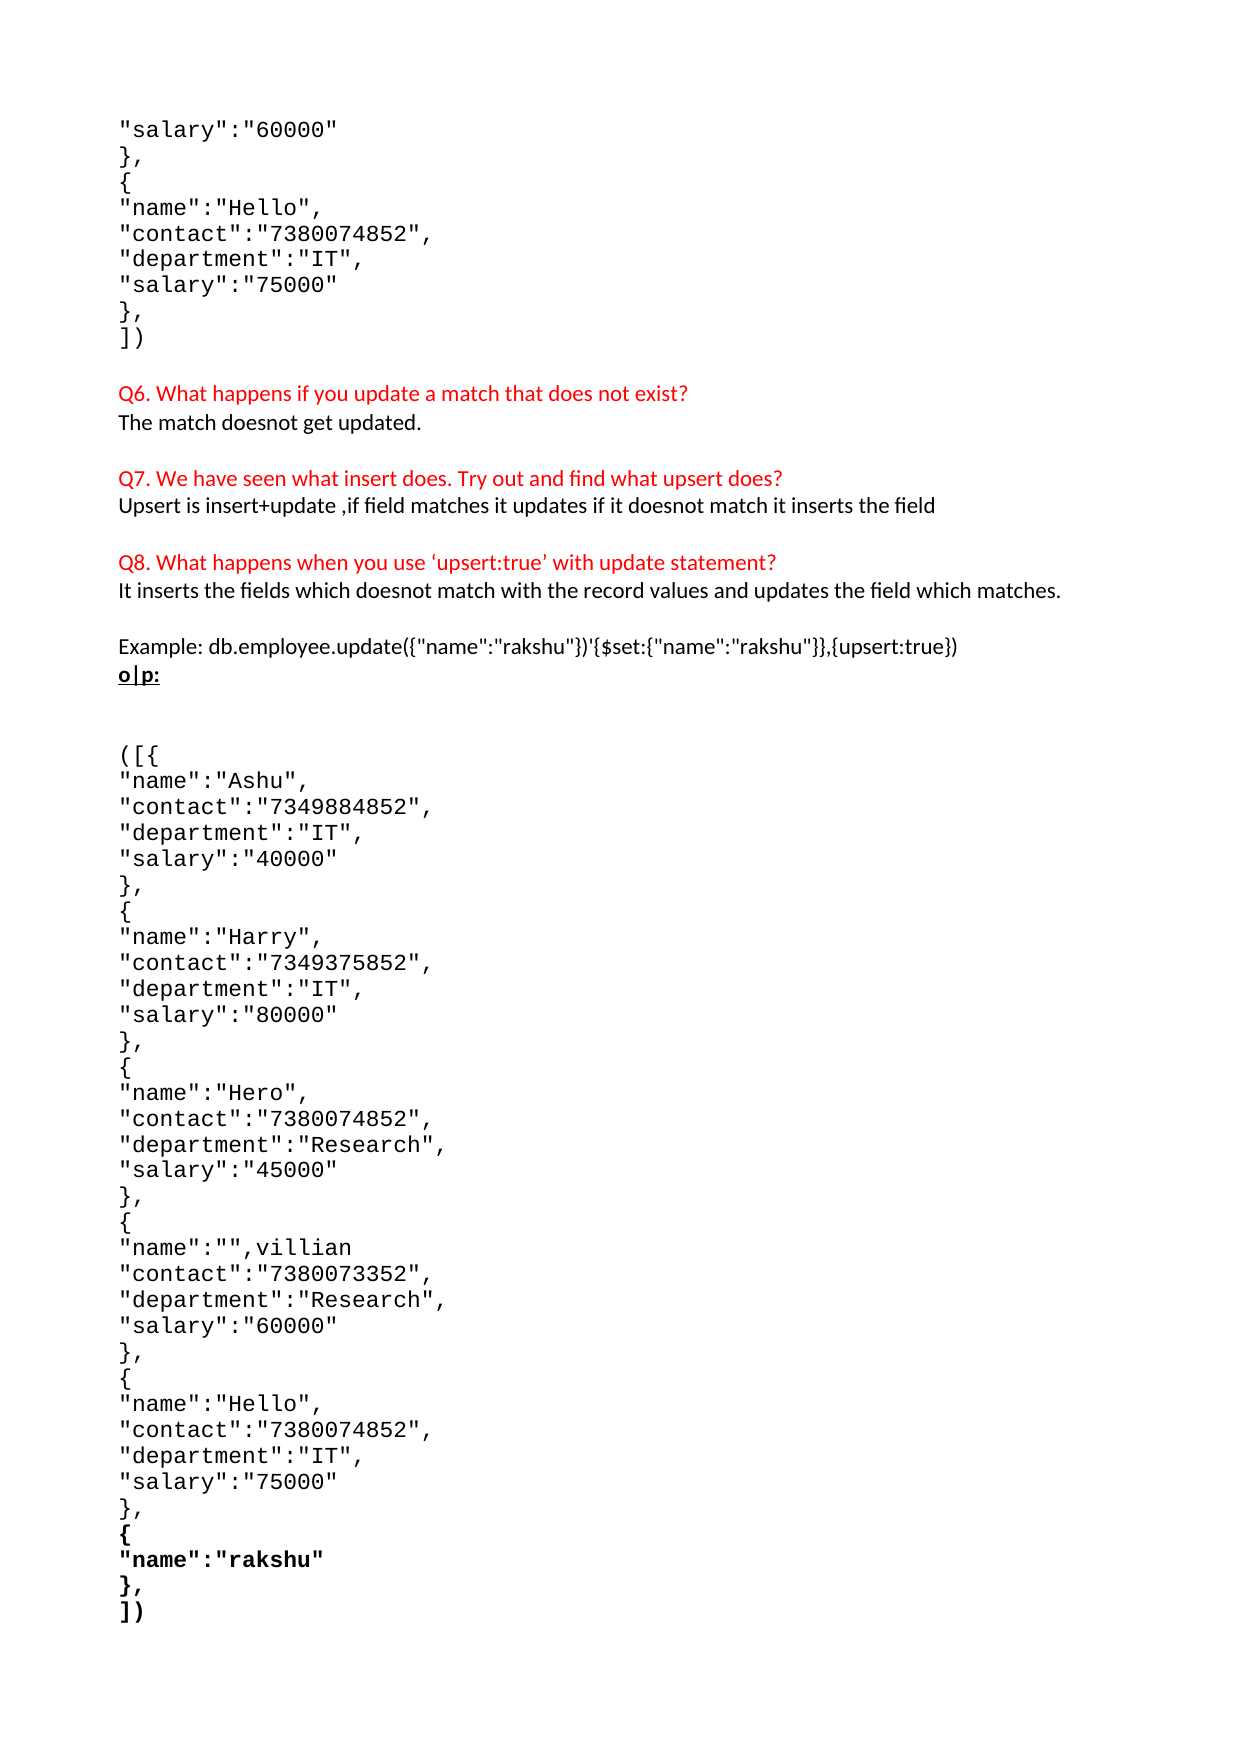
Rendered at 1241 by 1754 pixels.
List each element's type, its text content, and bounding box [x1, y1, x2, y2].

text "name":"Hello", [118, 196, 1122, 222]
text "department":"IT", [118, 822, 1122, 848]
text Q6. What happens if you update a match that does not exist? [118, 379, 1122, 408]
text o|p: [118, 660, 1122, 688]
text { [118, 1211, 1122, 1237]
text "name":"Hello", [118, 1392, 1122, 1418]
text "department":"IT", [118, 248, 1122, 274]
text "salary":"45000" [118, 1159, 1122, 1185]
text Upsert is insert+update ,if field matches it updates if it doesnot match it inserts the field [118, 492, 1122, 520]
text ([{ [118, 744, 1122, 770]
text "name":"Ashu", [118, 770, 1122, 796]
text "contact":"7380074852", [118, 1418, 1122, 1444]
text Q8. What happens when you use ‘upsert:true’ with update statement? [118, 548, 1122, 576]
text "contact":"7380074852", [118, 222, 1122, 248]
text "department":"Research", [118, 1133, 1122, 1159]
text "name":"rakshu" [118, 1548, 1122, 1574]
text "contact":"7349375852", [118, 951, 1122, 977]
text "name":"Harry", [118, 925, 1122, 951]
text "salary":"60000" [118, 1314, 1122, 1340]
text { [118, 1522, 1122, 1548]
text }, [118, 873, 1122, 899]
text "contact":"7380074852", [118, 1107, 1122, 1133]
text }, [118, 1574, 1122, 1600]
text }, [118, 1185, 1122, 1211]
text { [118, 1366, 1122, 1392]
text }, [118, 144, 1122, 170]
text }, [118, 1340, 1122, 1366]
text The match doesnot get updated. [118, 408, 1122, 436]
text "salary":"75000" [118, 1470, 1122, 1496]
text "name":"Hero", [118, 1081, 1122, 1107]
text "salary":"80000" [118, 1003, 1122, 1029]
text }, [118, 1029, 1122, 1055]
text "department":"IT", [118, 1444, 1122, 1470]
text Q7. We have seen what insert does. Try out and find what upsert does? [118, 464, 1122, 492]
text "contact":"7380073352", [118, 1263, 1122, 1288]
text }, [118, 300, 1122, 326]
text "salary":"60000" [118, 118, 1122, 144]
text Example: db.employee.update({"name":"rakshu"})'{$set:{"name":"rakshu"}},{upsert:true}) [118, 632, 1122, 660]
text ]) [118, 326, 1122, 352]
text { [118, 170, 1122, 196]
text }, [118, 1496, 1122, 1522]
text { [118, 1055, 1122, 1081]
text "contact":"7349884852", [118, 796, 1122, 822]
text "name":"",villian [118, 1237, 1122, 1263]
text "salary":"75000" [118, 274, 1122, 300]
text "department":"IT", [118, 977, 1122, 1003]
text It inserts the fields which doesnot match with the record values and updates the field which matches. [118, 576, 1122, 604]
text ]) [118, 1600, 1122, 1626]
text { [118, 899, 1122, 925]
text "salary":"40000" [118, 848, 1122, 873]
text "department":"Research", [118, 1288, 1122, 1314]
